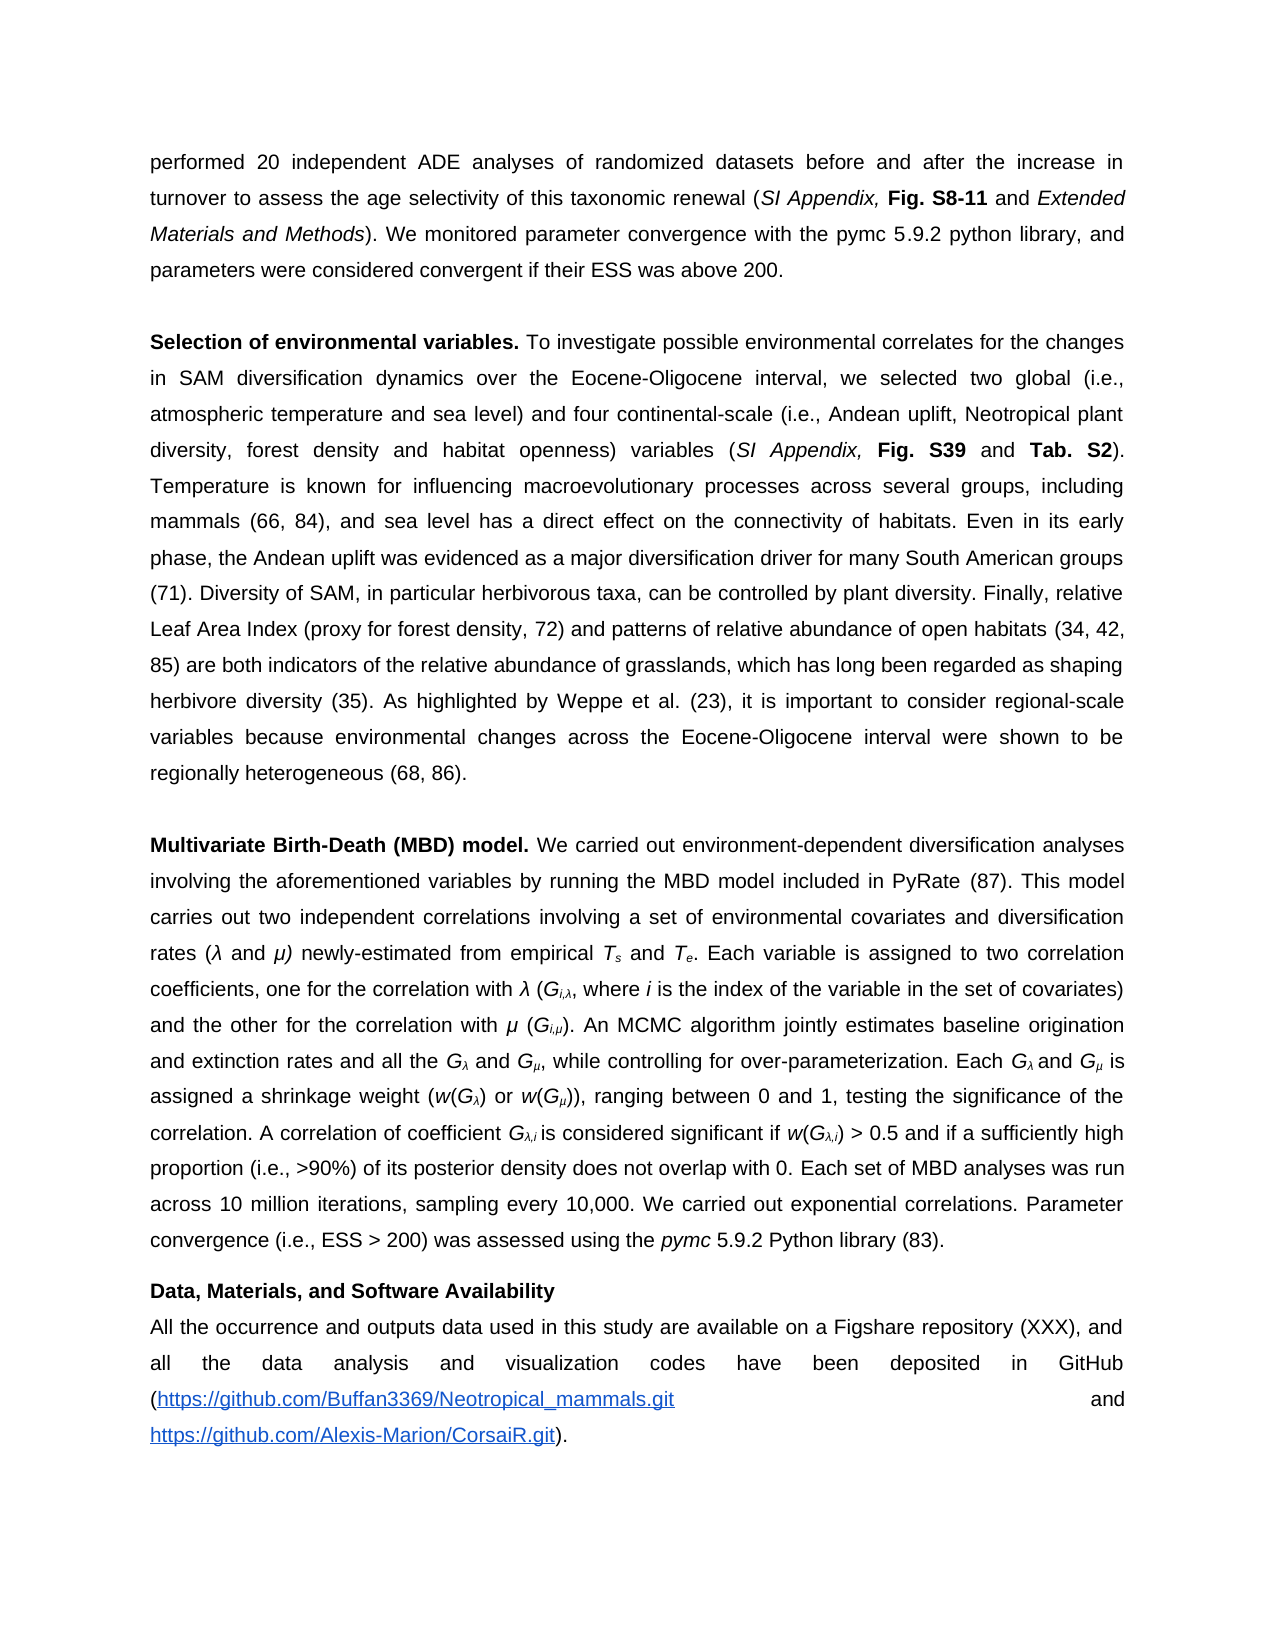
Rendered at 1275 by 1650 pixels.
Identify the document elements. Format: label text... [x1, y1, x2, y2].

text Multivariate Birth-Death (MBD) model. We carried out environment-dependent diversification analyses involving the aforementioned variables by running the MBD model included in PyRate (87). This model carries out two independent correlations involving a set of environmental covariates and diversification rates (λ and μ) newly-estimated from empirical Ts and Te. Each variable is assigned to two correlation coefficients, one for the correlation with λ (Gi,λ, where i is the index of the variable in the set of covariates) and the other for the correlation with μ (Gi,μ). An MCMC algorithm jointly estimates baseline origination and extinction rates and all the Gλ and Gµ, while controlling for over-parameterization. Each Gλ and Gµ is assigned a shrinkage weight (w(Gλ) or w(Gµ)), ranging between 0 and 1, testing the significance of the correlation. A correlation of coefficient Gλ,i is considered significant if w(Gλ,i) > 0.5 and if a sufficiently high proportion (i.e., >90%) of its posterior density does not overlap with 0. Each set of MBD analyses was run across 10 million iterations, sampling every 10,000. We carried out exponential correlations. Parameter convergence (i.e., ESS > 200) was assessed using the pymc 5.9.2 Python library (83). [150, 833, 1125, 1252]
text Selection of environmental variables. To investigate possible environmental correlates for the changes in SAM diversification dynamics over the Eocene-Oligocene interval, we selected two global (i.e., atmospheric temperature and sea level) and four continental-scale (i.e., Andean uplift, Neotropical plant diversity, forest density and habitat openness) variables (SI Appendix, Fig. S39 and Tab. S2). Temperature is known for influencing macroevolutionary processes across several groups, including mammals (66, 84), and sea level has a direct effect on the connectivity of habitats. Even in its early phase, the Andean uplift was evidenced as a major diversification driver for many South American groups (71). Diversity of SAM, in particular herbivorous taxa, can be controlled by plant diversity. Finally, relative Leaf Area Index (proxy for forest density, 72) and patterns of relative abundance of open habitats (34, 42, 85) are both indicators of the relative abundance of grasslands, which has long been regarded as shaping herbivore diversity (35). As highlighted by Weppe et al. (23), it is important to consider regional-scale variables because environmental changes across the Eocene-Oligocene interval were shown to be regionally heterogeneous (68, 86). [150, 330, 1125, 785]
text Data, Materials, and Software Availability [150, 1279, 1125, 1303]
text performed 20 independent ADE analyses of randomized datasets before and after the increase in turnover to assess the age selectivity of this taxonomic renewal (SI Appendix, Fig. S8-11 and Extended Materials and Methods). We monitored parameter convergence with the pymc 5.9.2 python library, and parameters were considered convergent if their ESS was above 200. [150, 150, 1125, 282]
text All the occurrence and outputs data used in this study are available on a Figshare repository (XXX), and all the data analysis and visualization codes have been deposited in GitHub (https://github.com/Buffan3369/Neotropical_mammals.git and https://github.com/Alexis-Marion/CorsaiR.git). [150, 1314, 1125, 1446]
